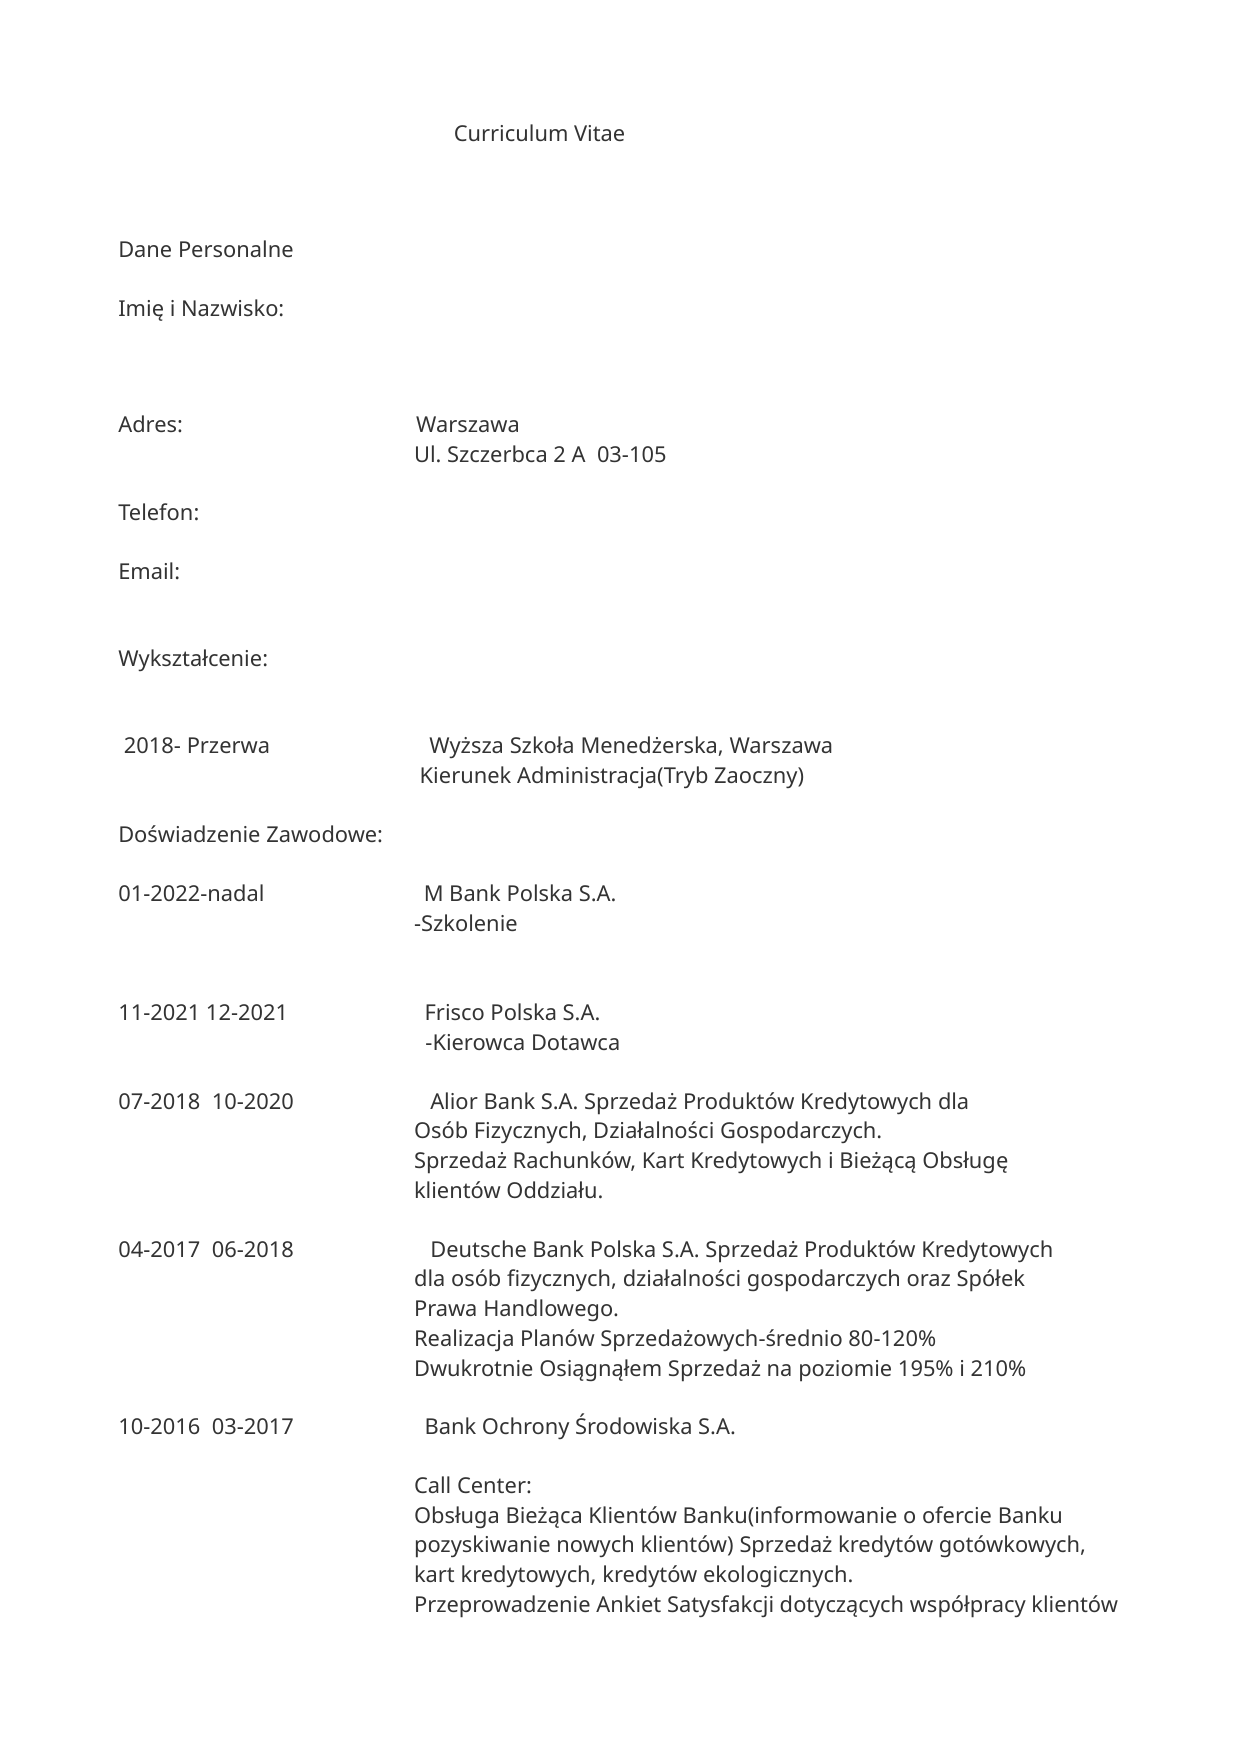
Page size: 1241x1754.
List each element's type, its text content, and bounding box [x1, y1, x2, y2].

text dla osób fizycznych, działalności gospodarczych oraz Spółek [118, 1263, 1122, 1293]
text Telefon: [118, 497, 1122, 527]
text Dwukrotnie Osiągnąłem Sprzedaż na poziomie 195% i 210% [118, 1353, 1122, 1382]
text 2018- Przerwa Wyższa Szkoła Menedżerska, Warszawa [118, 730, 1122, 760]
text Email: [118, 556, 1122, 585]
text klientów Oddziału. [118, 1175, 1122, 1205]
text pozyskiwanie nowych klientów) Sprzedaż kredytów gotówkowych, [118, 1529, 1122, 1559]
text -Kierowca Dotawca [118, 1027, 1122, 1057]
text 11-2021 12-2021 Frisco Polska S.A. [118, 997, 1122, 1027]
text 10-2016 03-2017 Bank Ochrony Środowiska S.A. [118, 1411, 1122, 1441]
text 04-2017 06-2018 Deutsche Bank Polska S.A. Sprzedaż Produktów Kredytowych [118, 1233, 1122, 1263]
text Przeprowadzenie Ankiet Satysfakcji dotyczących współpracy klientów [118, 1589, 1122, 1619]
text Wykształcenie: [118, 643, 1122, 673]
text Doświadzenie Zawodowe: [118, 818, 1122, 848]
text -Szkolenie [118, 908, 1122, 938]
text Prawa Handlowego. [118, 1293, 1122, 1323]
text 01-2022-nadal M Bank Polska S.A. [118, 878, 1122, 908]
text Sprzedaż Rachunków, Kart Kredytowych i Bieżącą Obsługę [118, 1145, 1122, 1175]
text Adres: Warszawa [118, 409, 1122, 438]
text Imię i Nazwisko: [118, 293, 1122, 322]
text Call Center: [118, 1470, 1122, 1499]
text 07-2018 10-2020 Alior Bank S.A. Sprzedaż Produktów Kredytowych dla [118, 1086, 1122, 1115]
text Obsługa Bieżąca Klientów Banku(informowanie o ofercie Banku [118, 1499, 1122, 1529]
text Osób Fizycznych, Działalności Gospodarczych. [118, 1115, 1122, 1145]
text Realizacja Planów Sprzedażowych-średnio 80-120% [118, 1323, 1122, 1353]
text Curriculum Vitae [118, 118, 1122, 148]
text Ul. Szczerbca 2 A 03-105 [118, 438, 1122, 468]
text kart kredytowych, kredytów ekologicznych. [118, 1559, 1122, 1589]
text Dane Personalne [118, 234, 1122, 264]
text Kierunek Administracja(Tryb Zaoczny) [118, 760, 1122, 790]
